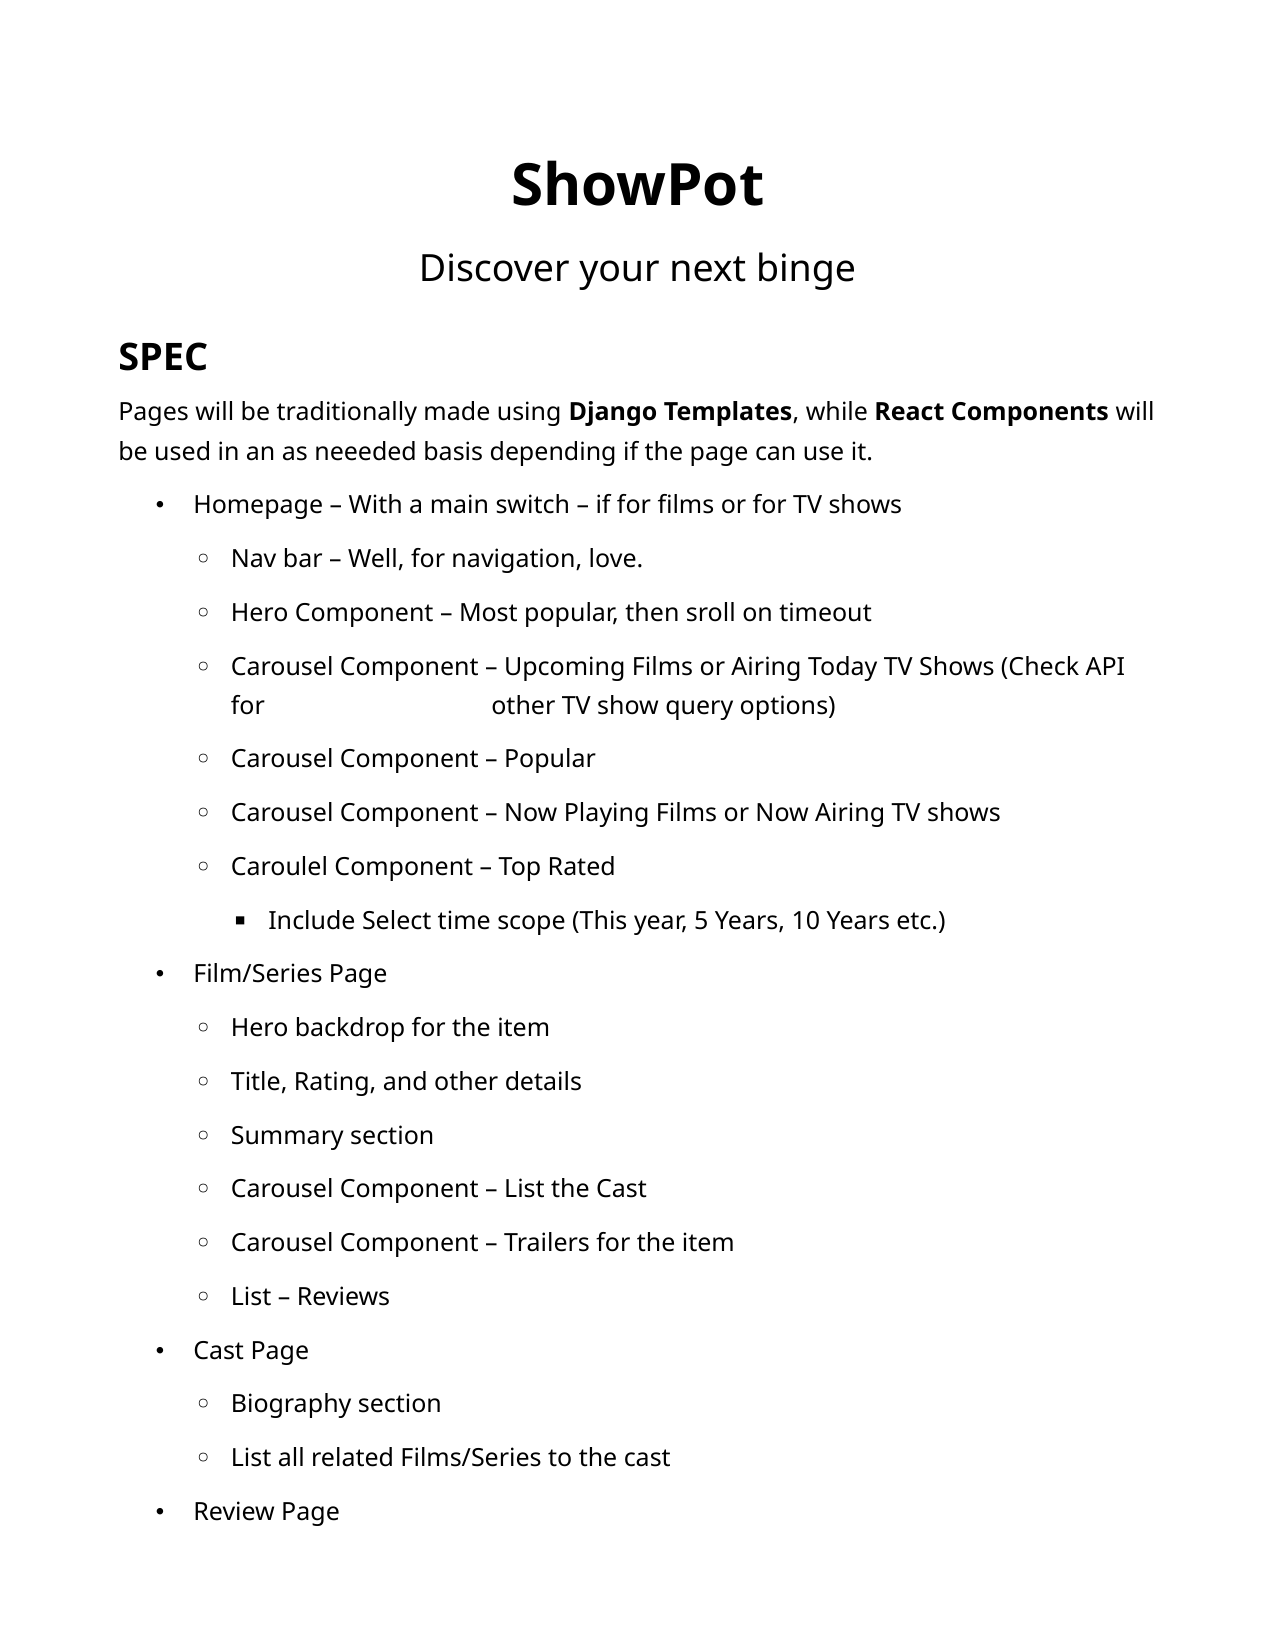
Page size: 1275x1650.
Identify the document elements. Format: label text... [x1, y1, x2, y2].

list Biography section [193, 1386, 1157, 1420]
list Homepage – With a main switch – if for films or for TV shows [156, 487, 1157, 521]
list Hero Component – Most popular, then sroll on timeout [193, 594, 1157, 628]
list Nav bar – Well, for navigation, love. [193, 541, 1157, 575]
title ShowPot [118, 143, 1157, 223]
list Cast Page [156, 1332, 1157, 1366]
text Pages will be traditionally made using Django Templates, while React Components will be used in an as neeeded basis depending if the page can use it. [118, 394, 1157, 467]
list List all related Films/Series to the cast [193, 1440, 1157, 1474]
list Include Select time scope (This year, 5 Years, 10 Years etc.) [231, 902, 1157, 936]
list Film/Series Page [156, 956, 1157, 990]
list Review Page [156, 1494, 1157, 1528]
list Title, Rating, and other details [193, 1064, 1157, 1098]
list Caroulel Component – Top Rated [193, 849, 1157, 883]
subtitle Discover your next binge [118, 241, 1157, 292]
list Carousel Component – Trailers for the item [193, 1225, 1157, 1259]
list Summary section [193, 1117, 1157, 1151]
list Carousel Component – Upcoming Films or Airing Today TV Shows (Check API for other TV show query options) [193, 648, 1157, 721]
list Carousel Component – Now Playing Films or Now Airing TV shows [193, 795, 1157, 829]
list Hero backdrop for the item [193, 1010, 1157, 1044]
list Carousel Component – Popular [193, 741, 1157, 775]
subtitle SPEC [118, 330, 1157, 382]
list List – Reviews [193, 1279, 1157, 1313]
list Carousel Component – List the Cast [193, 1171, 1157, 1205]
